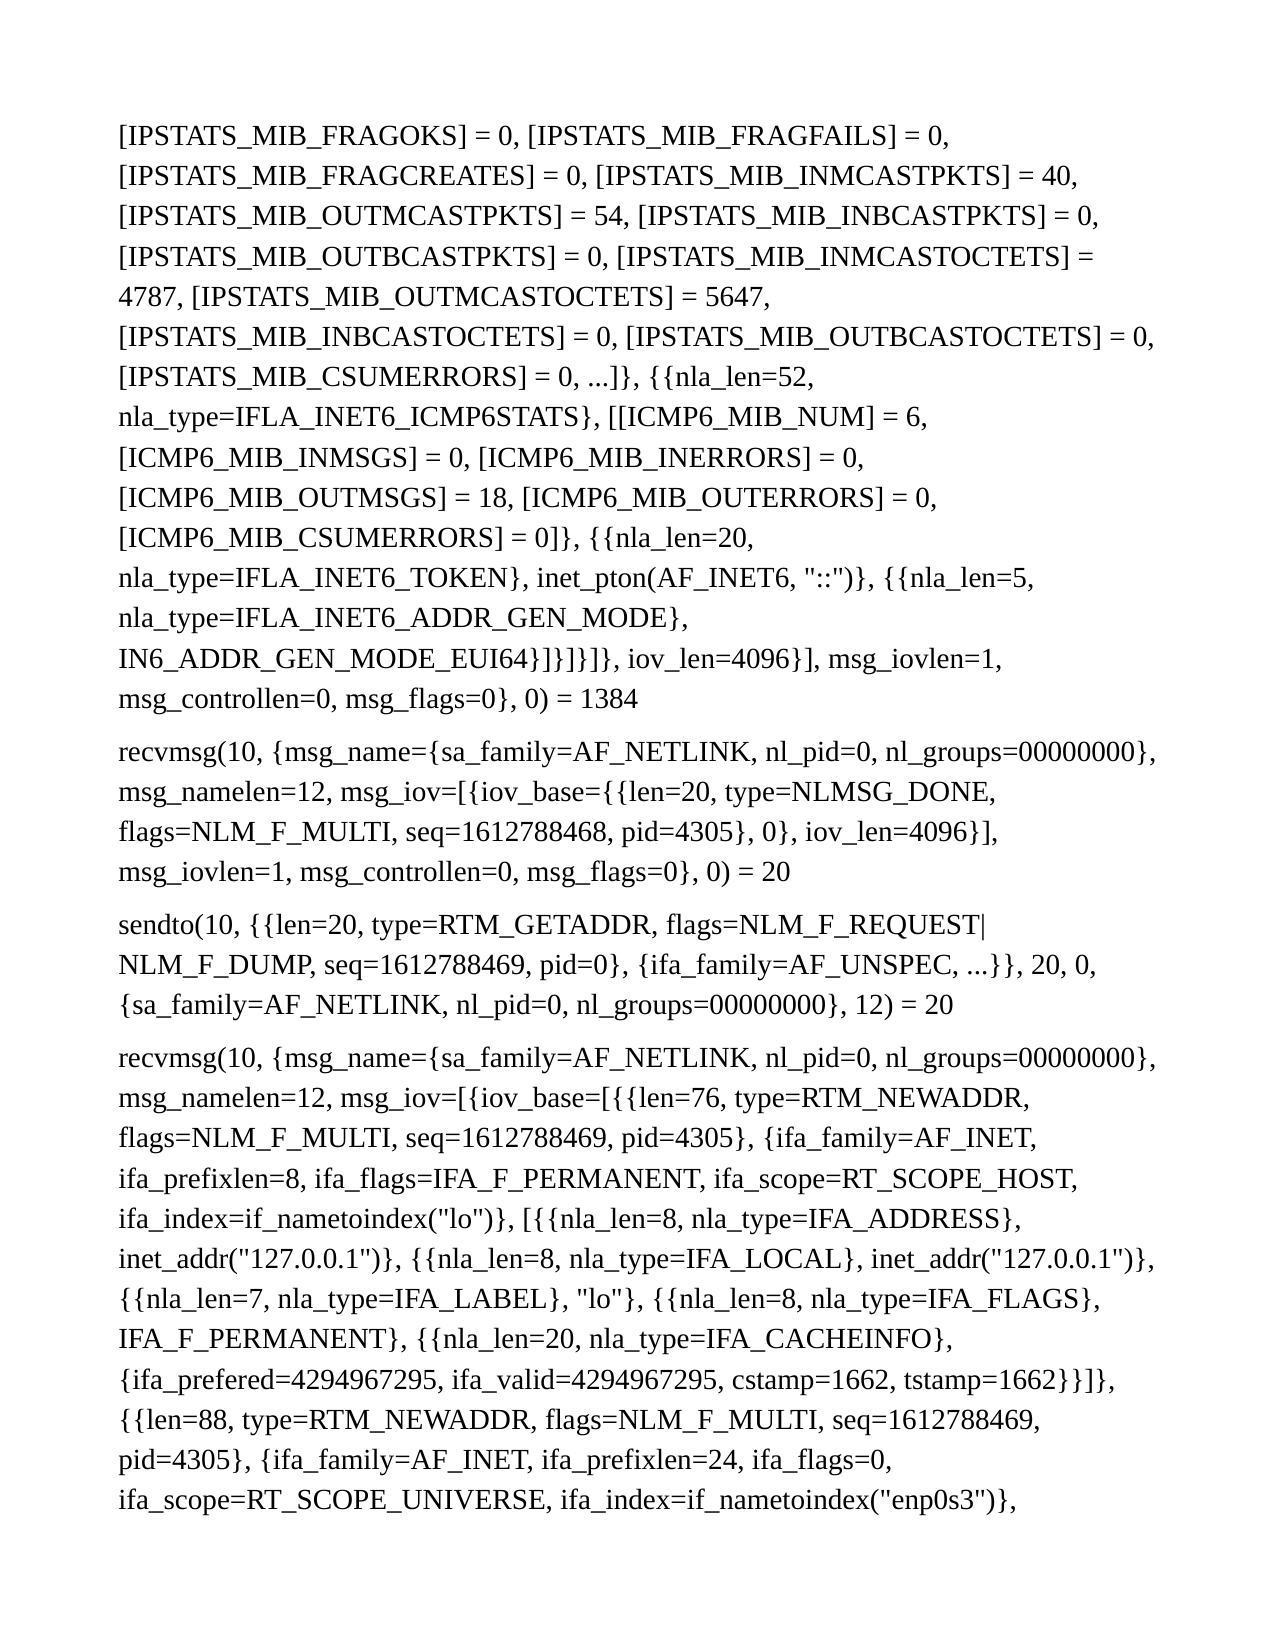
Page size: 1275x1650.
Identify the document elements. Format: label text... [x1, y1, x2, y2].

text recvmsg(10, {msg_name={sa_family=AF_NETLINK, nl_pid=0, nl_groups=00000000}, msg_namelen=12, msg_iov=[{iov_base={{len=20, type=NLMSG_DONE, flags=NLM_F_MULTI, seq=1612788468, pid=4305}, 0}, iov_len=4096}], msg_iovlen=1, msg_controllen=0, msg_flags=0}, 0) = 20 [118, 734, 1157, 888]
text [IPSTATS_MIB_FRAGOKS] = 0, [IPSTATS_MIB_FRAGFAILS] = 0, [IPSTATS_MIB_FRAGCREATES] = 0, [IPSTATS_MIB_INMCASTPKTS] = 40, [IPSTATS_MIB_OUTMCASTPKTS] = 54, [IPSTATS_MIB_INBCASTPKTS] = 0, [IPSTATS_MIB_OUTBCASTPKTS] = 0, [IPSTATS_MIB_INMCASTOCTETS] = 4787, [IPSTATS_MIB_OUTMCASTOCTETS] = 5647, [IPSTATS_MIB_INBCASTOCTETS] = 0, [IPSTATS_MIB_OUTBCASTOCTETS] = 0, [IPSTATS_MIB_CSUMERRORS] = 0, ...]}, {{nla_len=52, nla_type=IFLA_INET6_ICMP6STATS}, [[ICMP6_MIB_NUM] = 6, [ICMP6_MIB_INMSGS] = 0, [ICMP6_MIB_INERRORS] = 0, [ICMP6_MIB_OUTMSGS] = 18, [ICMP6_MIB_OUTERRORS] = 0, [ICMP6_MIB_CSUMERRORS] = 0]}, {{nla_len=20, nla_type=IFLA_INET6_TOKEN}, inet_pton(AF_INET6, "::")}, {{nla_len=5, nla_type=IFLA_INET6_ADDR_GEN_MODE}, IN6_ADDR_GEN_MODE_EUI64}]}]}]}, iov_len=4096}], msg_iovlen=1, msg_controllen=0, msg_flags=0}, 0) = 1384 [118, 118, 1157, 714]
text recvmsg(10, {msg_name={sa_family=AF_NETLINK, nl_pid=0, nl_groups=00000000}, msg_namelen=12, msg_iov=[{iov_base=[{{len=76, type=RTM_NEWADDR, flags=NLM_F_MULTI, seq=1612788469, pid=4305}, {ifa_family=AF_INET, ifa_prefixlen=8, ifa_flags=IFA_F_PERMANENT, ifa_scope=RT_SCOPE_HOST, ifa_index=if_nametoindex("lo")}, [{{nla_len=8, nla_type=IFA_ADDRESS}, inet_addr("127.0.0.1")}, {{nla_len=8, nla_type=IFA_LOCAL}, inet_addr("127.0.0.1")}, {{nla_len=7, nla_type=IFA_LABEL}, "lo"}, {{nla_len=8, nla_type=IFA_FLAGS}, IFA_F_PERMANENT}, {{nla_len=20, nla_type=IFA_CACHEINFO}, {ifa_prefered=4294967295, ifa_valid=4294967295, cstamp=1662, tstamp=1662}}]}, {{len=88, type=RTM_NEWADDR, flags=NLM_F_MULTI, seq=1612788469, pid=4305}, {ifa_family=AF_INET, ifa_prefixlen=24, ifa_flags=0, ifa_scope=RT_SCOPE_UNIVERSE, ifa_index=if_nametoindex("enp0s3")}, [118, 1040, 1157, 1516]
text sendto(10, {{len=20, type=RTM_GETADDR, flags=NLM_F_REQUEST|NLM_F_DUMP, seq=1612788469, pid=0}, {ifa_family=AF_UNSPEC, ...}}, 20, 0, {sa_family=AF_NETLINK, nl_pid=0, nl_groups=00000000}, 12) = 20 [118, 907, 1157, 1021]
